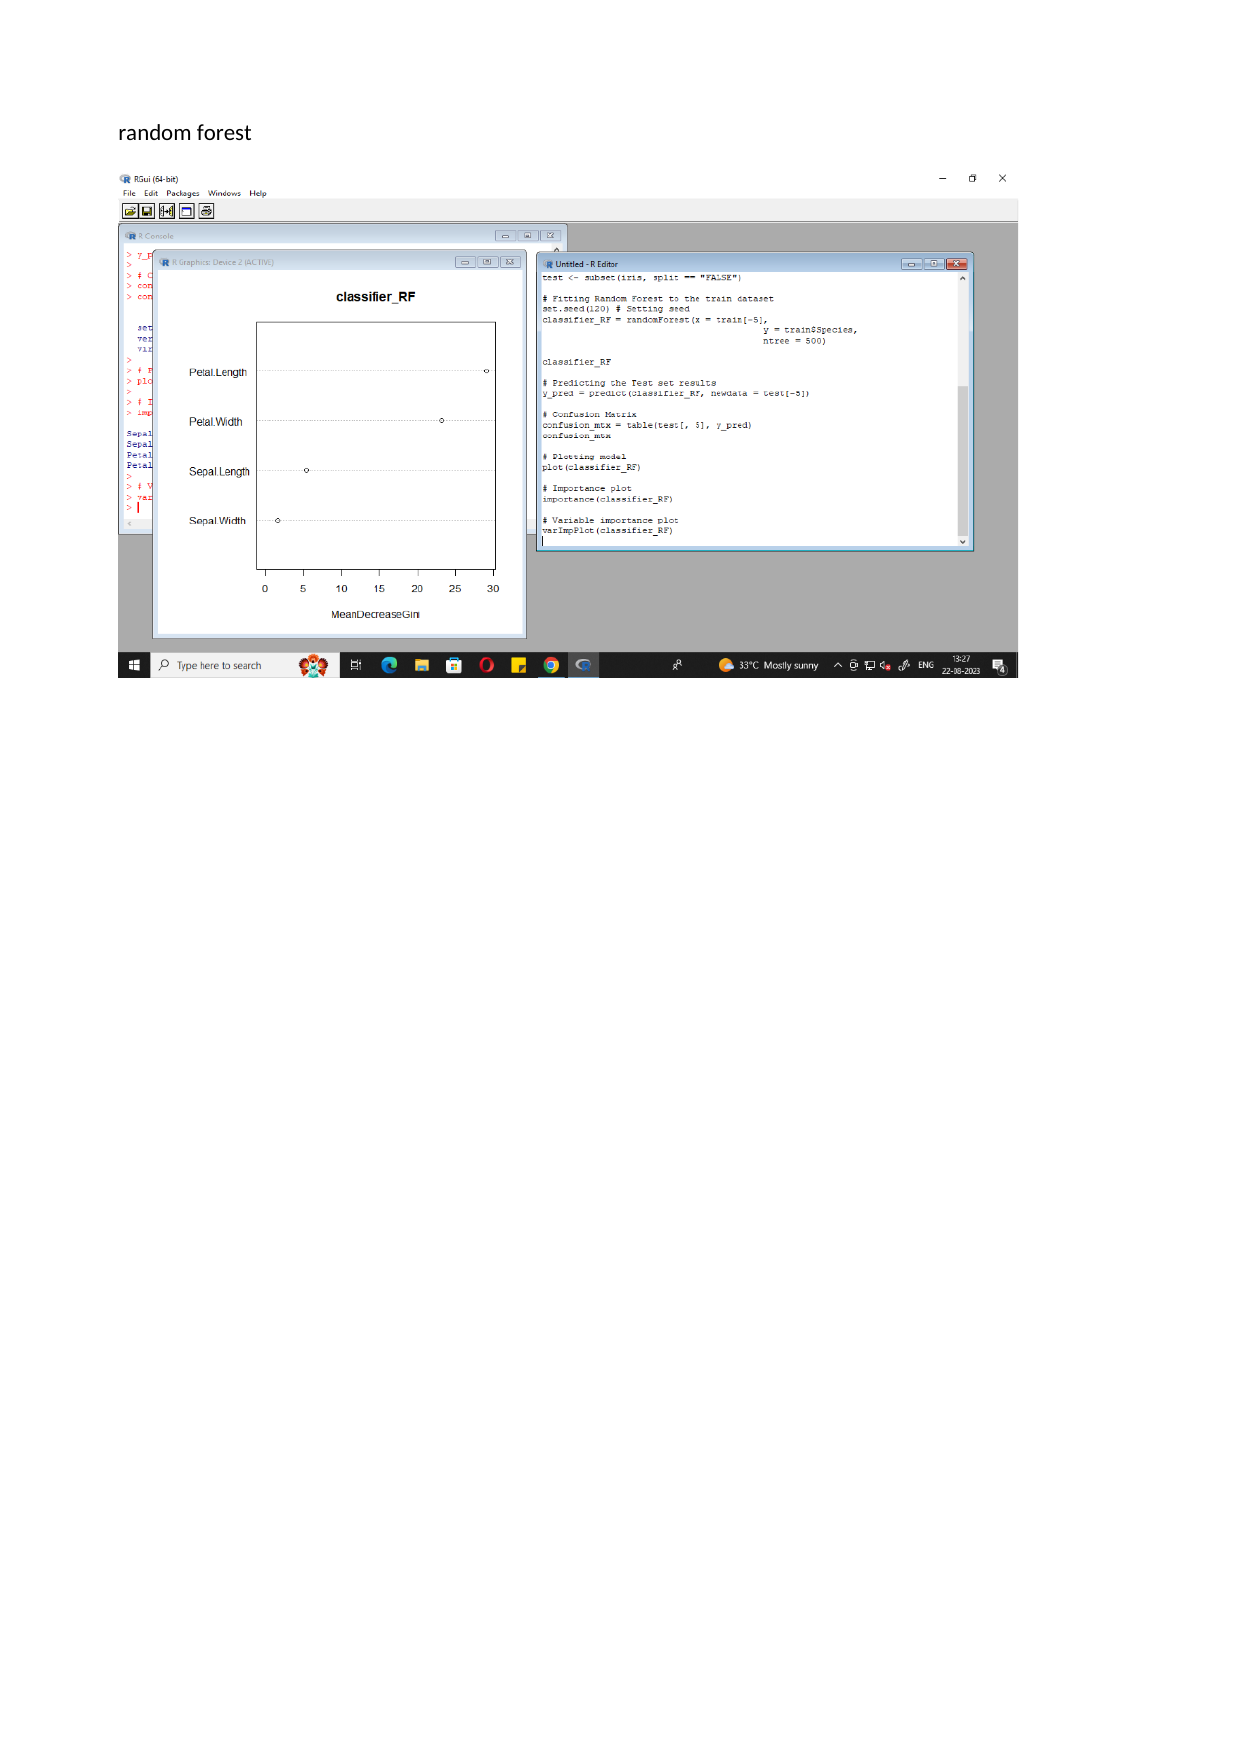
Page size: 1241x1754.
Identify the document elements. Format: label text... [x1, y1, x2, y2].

text random forest [118, 118, 1122, 146]
